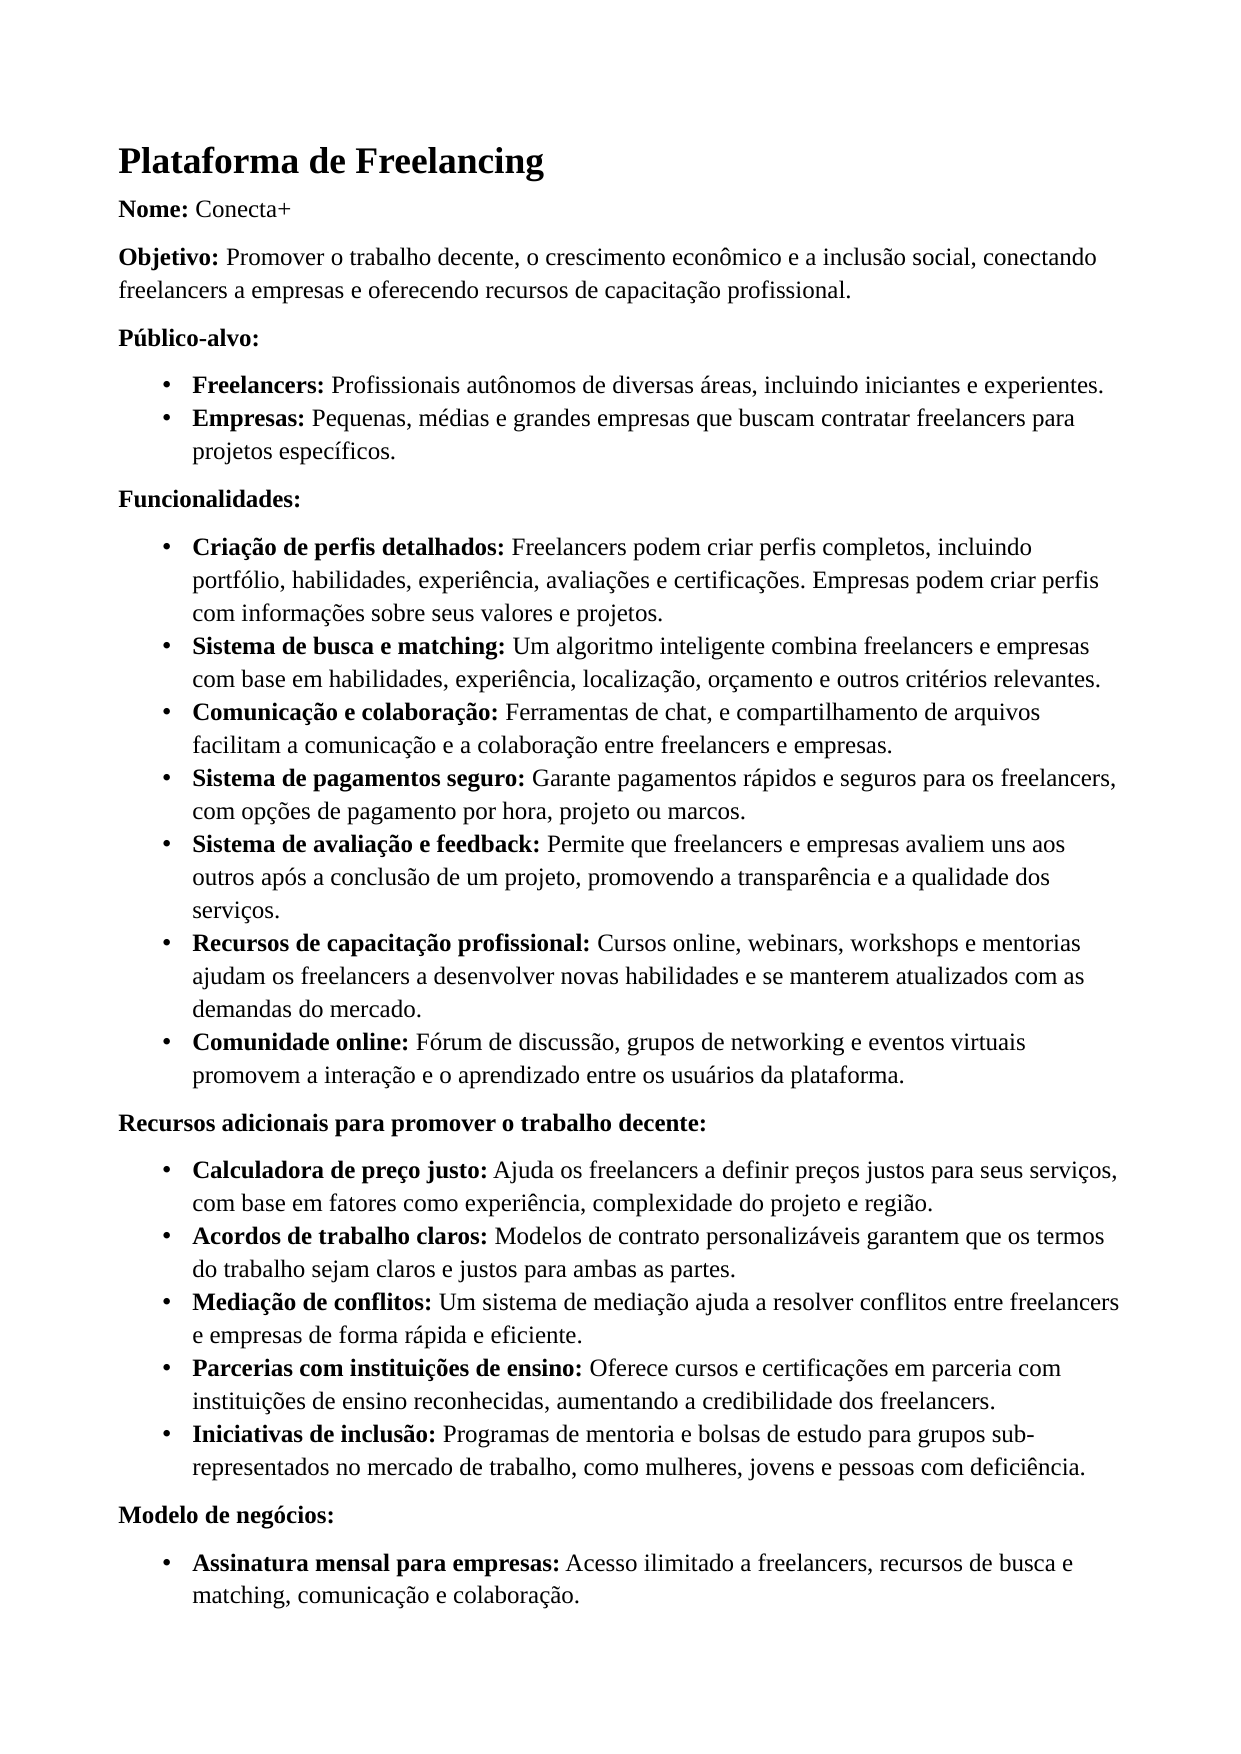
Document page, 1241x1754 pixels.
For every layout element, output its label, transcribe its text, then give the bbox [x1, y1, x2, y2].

list Comunicação e colaboração: Ferramentas de chat, e compartilhamento de arquivos facilitam a comunicação e a colaboração entre freelancers e empresas. [162, 697, 1122, 758]
list Sistema de avaliação e feedback: Permite que freelancers e empresas avaliem uns aos outros após a conclusão de um projeto, promovendo a transparência e a qualidade dos serviços. [162, 829, 1122, 924]
list Comunidade online: Fórum de discussão, grupos de networking e eventos virtuais promovem a interação e o aprendizado entre os usuários da plataforma. [162, 1027, 1122, 1089]
list Assinatura mensal para empresas: Acesso ilimitado a freelancers, recursos de busca e matching, comunicação e colaboração. [162, 1548, 1122, 1609]
list Recursos de capacitação profissional: Cursos online, webinars, workshops e mentorias ajudam os freelancers a desenvolver novas habilidades e se manterem atualizados com as demandas do mercado. [162, 928, 1122, 1023]
list Iniciativas de inclusão: Programas de mentoria e bolsas de estudo para grupos sub-representados no mercado de trabalho, como mulheres, jovens e pessoas com deficiência. [162, 1419, 1122, 1481]
list Sistema de pagamentos seguro: Garante pagamentos rápidos e seguros para os freelancers, com opções de pagamento por hora, projeto ou marcos. [162, 763, 1122, 824]
text Público-alvo: [118, 323, 1122, 352]
list Mediação de conflitos: Um sistema de mediação ajuda a resolver conflitos entre freelancers e empresas de forma rápida e eficiente. [162, 1287, 1122, 1349]
text Recursos adicionais para promover o trabalho decente: [118, 1108, 1122, 1136]
text Funcionalidades: [118, 484, 1122, 513]
list Sistema de busca e matching: Um algoritmo inteligente combina freelancers e empresas com base em habilidades, experiência, localização, orçamento e outros critérios relevantes. [162, 631, 1122, 692]
list Parcerias com instituições de ensino: Oferece cursos e certificações em parceria com instituições de ensino reconhecidas, aumentando a credibilidade dos freelancers. [162, 1353, 1122, 1415]
text Modelo de negócios: [118, 1500, 1122, 1529]
list Empresas: Pequenas, médias e grandes empresas que buscam contratar freelancers para projetos específicos. [162, 403, 1122, 465]
subtitle Plataforma de Freelancing [118, 139, 1122, 182]
text Objetivo: Promover o trabalho decente, o crescimento econômico e a inclusão social, conectando freelancers a empresas e oferecendo recursos de capacitação profissional. [118, 242, 1122, 304]
text Nome: Conecta+ [118, 194, 1122, 223]
list Calculadora de preço justo: Ajuda os freelancers a definir preços justos para seus serviços, com base em fatores como experiência, complexidade do projeto e região. [162, 1155, 1122, 1217]
list Criação de perfis detalhados: Freelancers podem criar perfis completos, incluindo portfólio, habilidades, experiência, avaliações e certificações. Empresas podem criar perfis com informações sobre seus valores e projetos. [162, 532, 1122, 626]
list Acordos de trabalho claros: Modelos de contrato personalizáveis garantem que os termos do trabalho sejam claros e justos para ambas as partes. [162, 1221, 1122, 1283]
list Freelancers: Profissionais autônomos de diversas áreas, incluindo iniciantes e experientes. [162, 370, 1122, 399]
